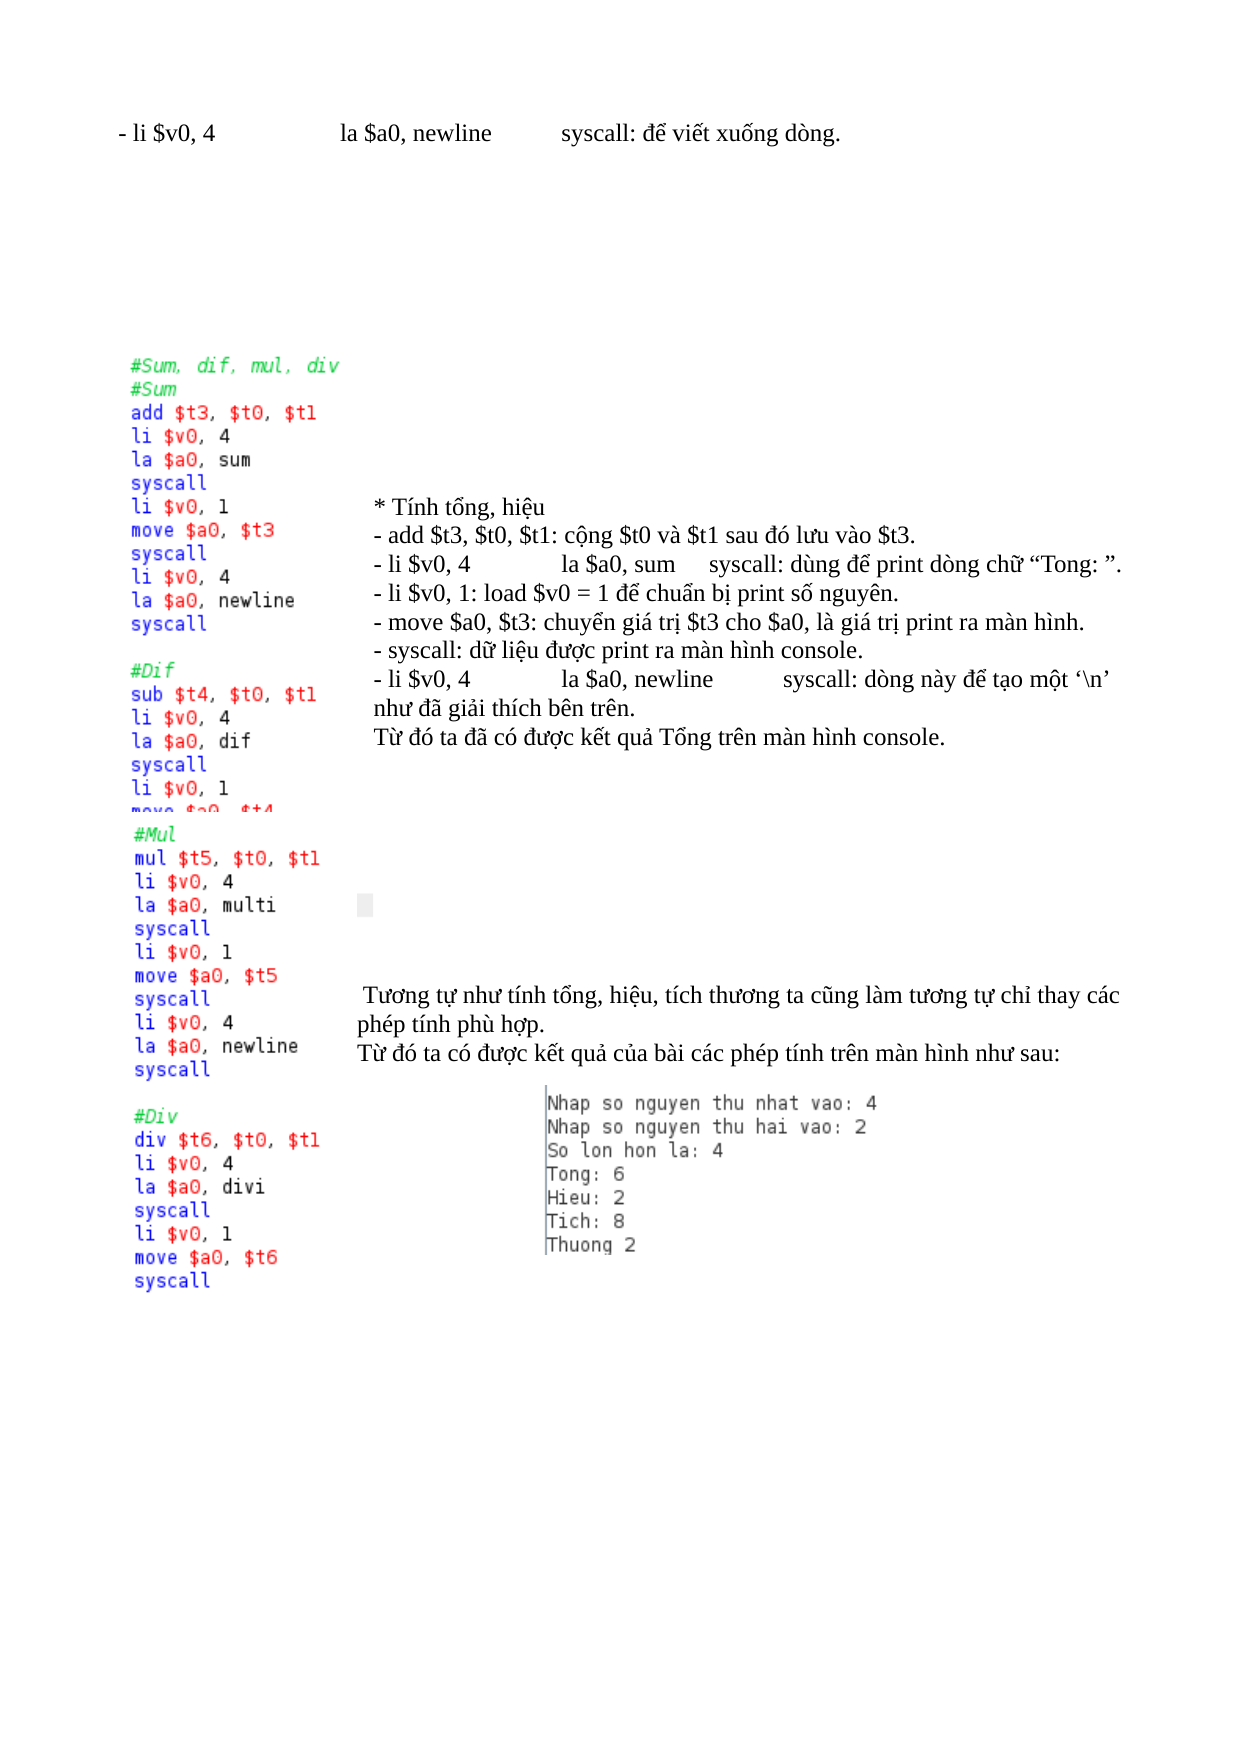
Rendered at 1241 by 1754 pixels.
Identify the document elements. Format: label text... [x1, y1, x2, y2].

picture [117, 354, 374, 1305]
text - li $v0, 4 la $a0, newline syscall: dòng này để tạo một ‘\n’ như đã giải thích bên trên. [374, 664, 1122, 722]
text - li $v0, 4 la $a0, newline syscall: để viết xuống dòng. [118, 118, 1122, 147]
text - syscall: dữ liệu được print ra màn hình console. [374, 636, 1122, 664]
text Tương tự như tính tổng, hiệu, tích thương ta cũng làm tương tự chỉ thay các phép tính phù hợp. [357, 981, 1122, 1038]
text * Tính tổng, hiệu [374, 492, 1122, 521]
picture [544, 1085, 899, 1255]
text - li $v0, 4 la $a0, sum syscall: dùng để print dòng chữ “Tong: ”. [374, 549, 1122, 578]
text Từ đó ta đã có được kết quả Tổng trên màn hình console. [374, 722, 1122, 751]
text Từ đó ta có được kết quả của bài các phép tính trên màn hình như sau: [357, 1038, 1122, 1067]
text - add $t3, $t0, $t1: cộng $t0 và $t1 sau đó lưu vào $t3. [374, 521, 1122, 549]
text - move $a0, $t3: chuyển giá trị $t3 cho $a0, là giá trị print ra màn hình. [374, 607, 1122, 636]
text - li $v0, 1: load $v0 = 1 để chuẩn bị print số nguyên. [374, 578, 1122, 607]
